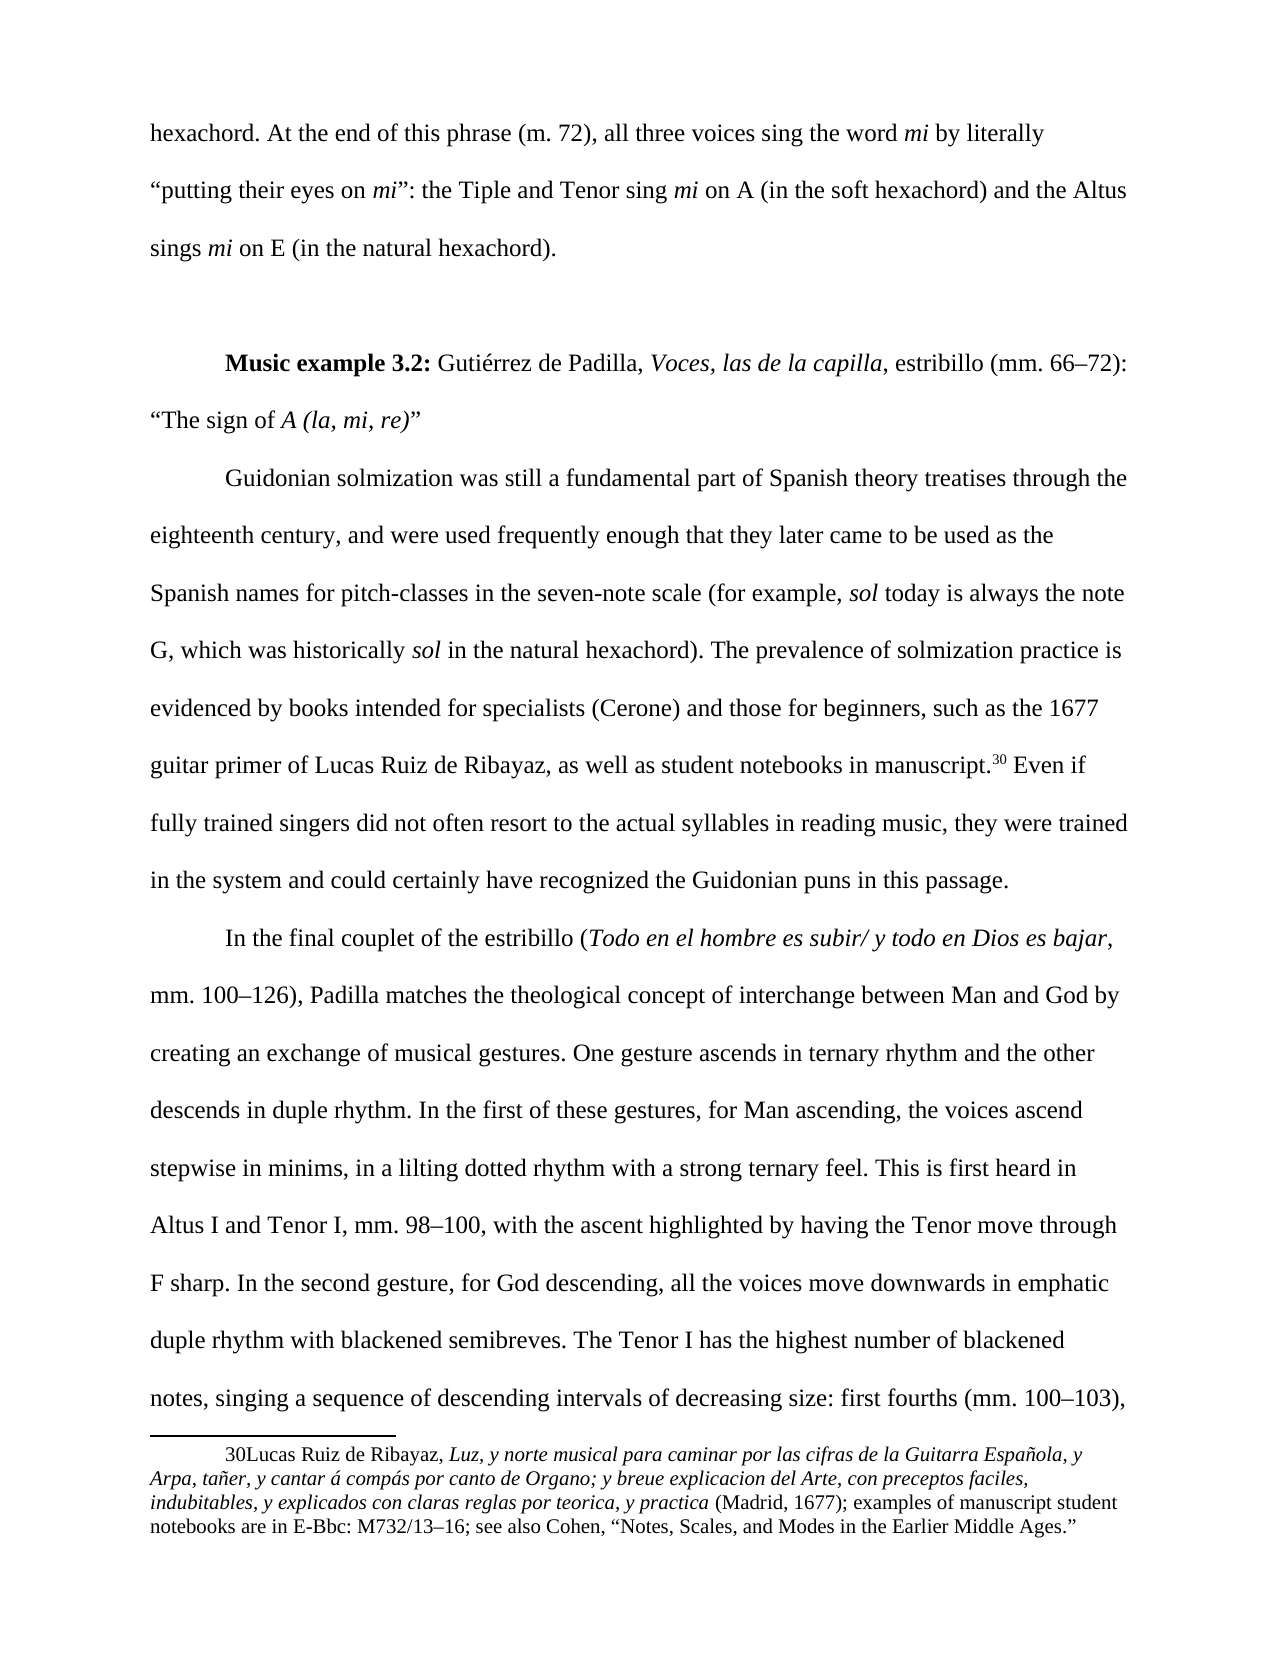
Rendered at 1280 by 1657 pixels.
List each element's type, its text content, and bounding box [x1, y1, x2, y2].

text Lucas Ruiz de Ribayaz, Luz, y norte musical para caminar por las cifras de la Guitarra Española, y Arpa, tañer, y cantar á compás por canto de Organo; y breue explicacion del Arte, con preceptos faciles, indubitables, y explicados con claras reglas por teorica, y practica (Madrid, 1677); examples of manuscript student notebooks are in E-Bbc: M732/13–16; see also Cohen, “Notes, Scales, and Modes in the Earlier Middle Ages.” [150, 1442, 1130, 1538]
text Guidonian solmization was still a fundamental part of Spanish theory treatises through the eighteenth century, and were used frequently enough that they later came to be used as the Spanish names for pitch-classes in the seven-note scale (for example, sol today is always the note G, which was historically sol in the natural hexachord). The prevalence of solmization practice is evidenced by books intended for specialists (Cerone) and those for beginners, such as the 1677 guitar primer of Lucas Ruiz de Ribayaz, as well as student notebooks in manuscript. Even if fully trained singers did not often resort to the actual syllables in reading music, they were trained in the system and could certainly have recognized the Guidonian puns in this passage. [150, 463, 1130, 894]
text hexachord. At the end of this phrase (m. 72), all three voices sing the word mi by literally “putting their eyes on mi”: the Tiple and Tenor sing mi on A (in the soft hexachord) and the Altus sings mi on E (in the natural hexachord). [150, 118, 1130, 262]
text Music example 3.2: Gutiérrez de Padilla, Voces, las de la capilla, estribillo (mm. 66–72): “The sign of A (la, mi, re)” [150, 348, 1130, 434]
text In the final couplet of the estribillo (Todo en el hombre es subir/ y todo en Dios es bajar, mm. 100–126), Padilla matches the theological concept of interchange between Man and God by creating an exchange of musical gestures. One gesture ascends in ternary rhythm and the other descends in duple rhythm. In the first of these gestures, for Man ascending, the voices ascend stepwise in minims, in a lilting dotted rhythm with a strong ternary feel. This is first heard in Altus I and Tenor I, mm. 98–100, with the ascent highlighted by having the Tenor move through F sharp. In the second gesture, for God descending, all the voices move downwards in emphatic duple rhythm with blackened semibreves. The Tenor I has the highest number of blackened notes, singing a sequence of descending intervals of decreasing size: first fourths (mm. 100–103), [150, 923, 1130, 1412]
